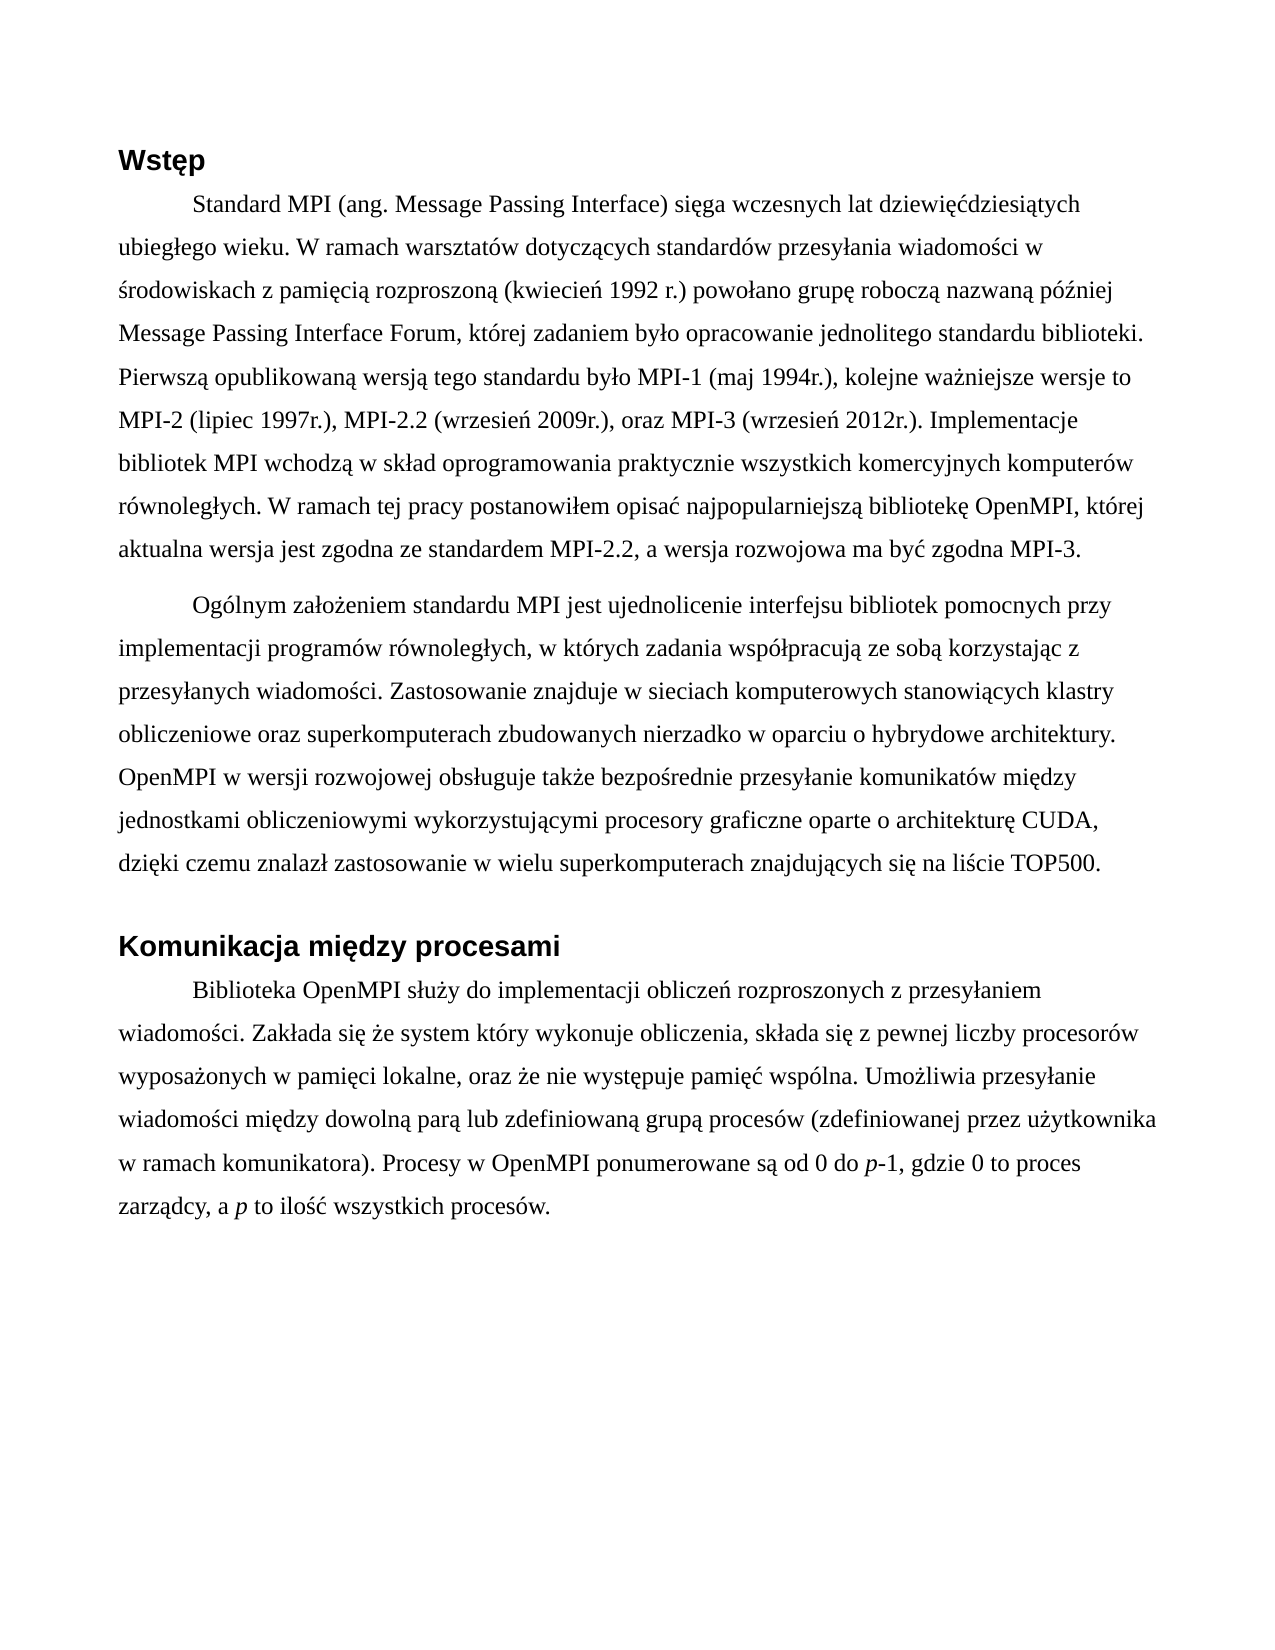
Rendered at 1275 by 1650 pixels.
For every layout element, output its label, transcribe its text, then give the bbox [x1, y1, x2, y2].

text Standard MPI (ang. Message Passing Interface) sięga wczesnych lat dziewięćdziesiątych ubiegłego wieku. W ramach warsztatów dotyczących standardów przesyłania wiadomości w środowiskach z pamięcią rozproszoną (kwiecień 1992 r.) powołano grupę roboczą nazwaną później Message Passing Interface Forum, której zadaniem było opracowanie jednolitego standardu biblioteki. Pierwszą opublikowaną wersją tego standardu było MPI-1 (maj 1994r.), kolejne ważniejsze wersje to MPI-2 (lipiec 1997r.), MPI-2.2 (wrzesień 2009r.), oraz MPI-3 (wrzesień 2012r.). Implementacje bibliotek MPI wchodzą w skład oprogramowania praktycznie wszystkich komercyjnych komputerów równoległych. W ramach tej pracy postanowiłem opisać najpopularniejszą bibliotekę OpenMPI, której aktualna wersja jest zgodna ze standardem MPI-2.2, a wersja rozwojowa ma być zgodna MPI-3. [118, 189, 1157, 563]
text Biblioteka OpenMPI służy do implementacji obliczeń rozproszonych z przesyłaniem wiadomości. Zakłada się że system który wykonuje obliczenia, składa się z pewnej liczby procesorów wyposażonych w pamięci lokalne, oraz że nie występuje pamięć wspólna. Umożliwia przesyłanie wiadomości między dowolną parą lub zdefiniowaną grupą procesów (zdefiniowanej przez użytkownika w ramach komunikatora). Procesy w OpenMPI ponumerowane są od 0 do p-1, gdzie 0 to proces zarządcy, a p to ilość wszystkich procesów. [118, 975, 1157, 1219]
subtitle Wstęp [118, 143, 1157, 177]
subtitle Komunikacja między procesami [118, 929, 1157, 963]
text Ogólnym założeniem standardu MPI jest ujednolicenie interfejsu bibliotek pomocnych przy implementacji programów równoległych, w których zadania współpracują ze sobą korzystając z przesyłanych wiadomości. Zastosowanie znajduje w sieciach komputerowych stanowiących klastry obliczeniowe oraz superkomputerach zbudowanych nierzadko w oparciu o hybrydowe architektury. OpenMPI w wersji rozwojowej obsługuje także bezpośrednie przesyłanie komunikatów między jednostkami obliczeniowymi wykorzystującymi procesory graficzne oparte o architekturę CUDA, dzięki czemu znalazł zastosowanie w wielu superkomputerach znajdujących się na liście TOP500. [118, 590, 1157, 877]
